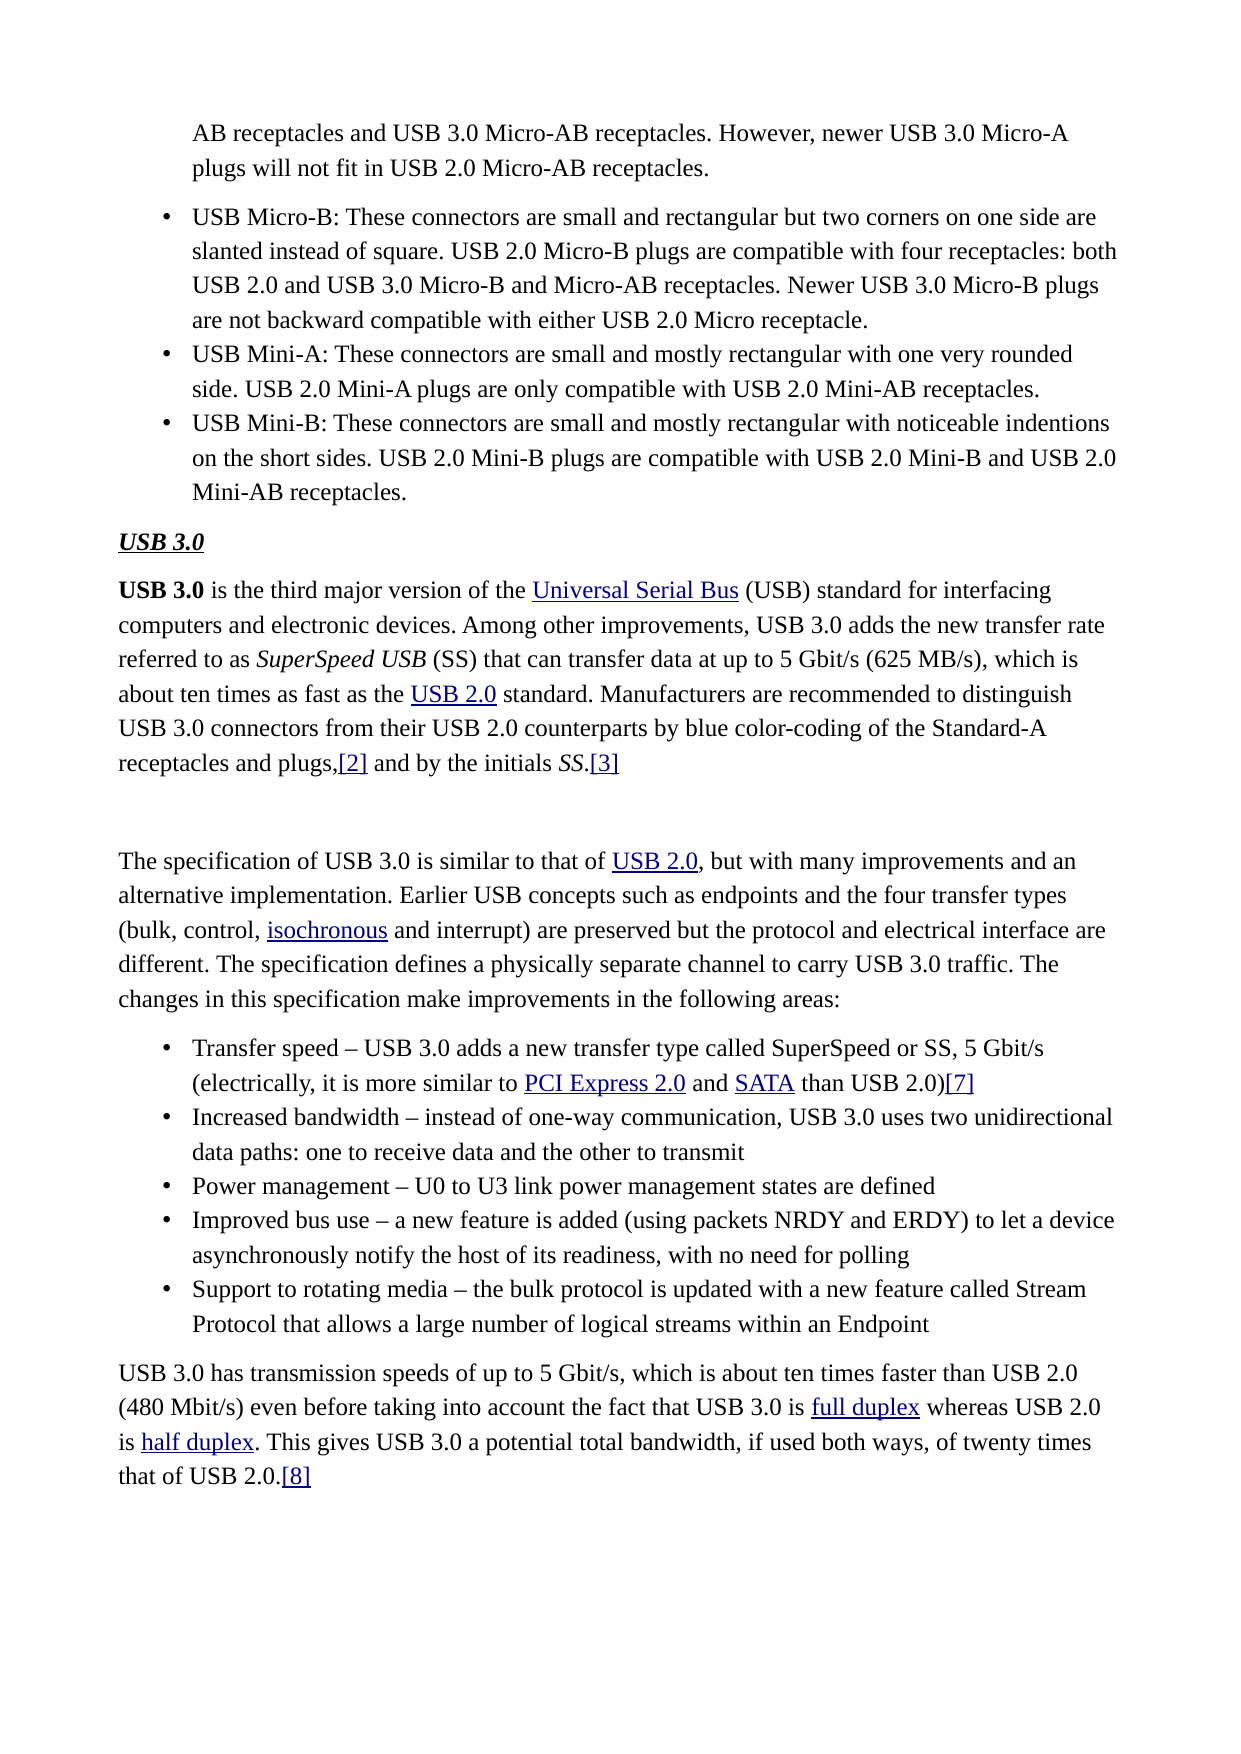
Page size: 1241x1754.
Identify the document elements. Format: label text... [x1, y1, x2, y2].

text USB 3.0 [118, 527, 1122, 555]
text USB 3.0 has transmission speeds of up to 5 Gbit/s, which is about ten times faster than USB 2.0 (480 Mbit/s) even before taking into account the fact that USB 3.0 is full duplex whereas USB 2.0 is half duplex. This gives USB 3.0 a potential total bandwidth, if used both ways, of twenty times that of USB 2.0.[8] [118, 1358, 1122, 1490]
text USB 3.0 is the third major version of the Universal Serial Bus (USB) standard for interfacing computers and electronic devices. Among other improvements, USB 3.0 adds the new transfer rate referred to as SuperSpeed USB (SS) that can transfer data at up to 5 Gbit/s (625 MB/s), which is about ten times as fast as the USB 2.0 standard. Manufacturers are recommended to distinguish USB 3.0 connectors from their USB 2.0 counterparts by blue color-coding of the Standard-A receptacles and plugs,[2] and by the initials SS.[3] [118, 576, 1122, 777]
list Increased bandwidth – instead of one-way communication, USB 3.0 uses two unidirectional data paths: one to receive data and the other to transmit [162, 1102, 1122, 1165]
text The specification of USB 3.0 is similar to that of USB 2.0, but with many improvements and an alternative implementation. Earlier USB concepts such as endpoints and the four transfer types (bulk, control, isochronous and interrupt) are preserved but the protocol and electrical interface are different. The specification defines a physically separate channel to carry USB 3.0 traffic. The changes in this specification make improvements in the following areas: [118, 846, 1122, 1013]
list AB receptacles and USB 3.0 Micro-AB receptacles. However, newer USB 3.0 Micro-A plugs will not fit in USB 2.0 Micro-AB receptacles. [162, 118, 1122, 181]
list Improved bus use – a new feature is added (using packets NRDY and ERDY) to let a device asynchronously notify the host of its readiness, with no need for polling [162, 1206, 1122, 1269]
list USB Mini-A: These connectors are small and mostly rectangular with one very rounded side. USB 2.0 Mini-A plugs are only compatible with USB 2.0 Mini-AB receptacles. [162, 339, 1122, 403]
list USB Mini-B: These connectors are small and mostly rectangular with noticeable indentions on the short sides. USB 2.0 Mini-B plugs are compatible with USB 2.0 Mini-B and USB 2.0 Mini-AB receptacles. [162, 408, 1122, 506]
list Support to rotating media – the bulk protocol is updated with a new feature called Stream Protocol that allows a large number of logical streams within an Endpoint [162, 1274, 1122, 1338]
list USB Micro-B: These connectors are small and rectangular but two corners on one side are slanted instead of square. USB 2.0 Micro-B plugs are compatible with four receptacles: both USB 2.0 and USB 3.0 Micro-B and Micro-AB receptacles. Newer USB 3.0 Micro-B plugs are not backward compatible with either USB 2.0 Micro receptacle. [162, 202, 1122, 334]
list Transfer speed – USB 3.0 adds a new transfer type called SuperSpeed or SS, 5 Gbit/s (electrically, it is more similar to PCI Express 2.0 and SATA than USB 2.0)[7] [162, 1033, 1122, 1096]
list Power management – U0 to U3 link power management states are defined [162, 1171, 1122, 1200]
